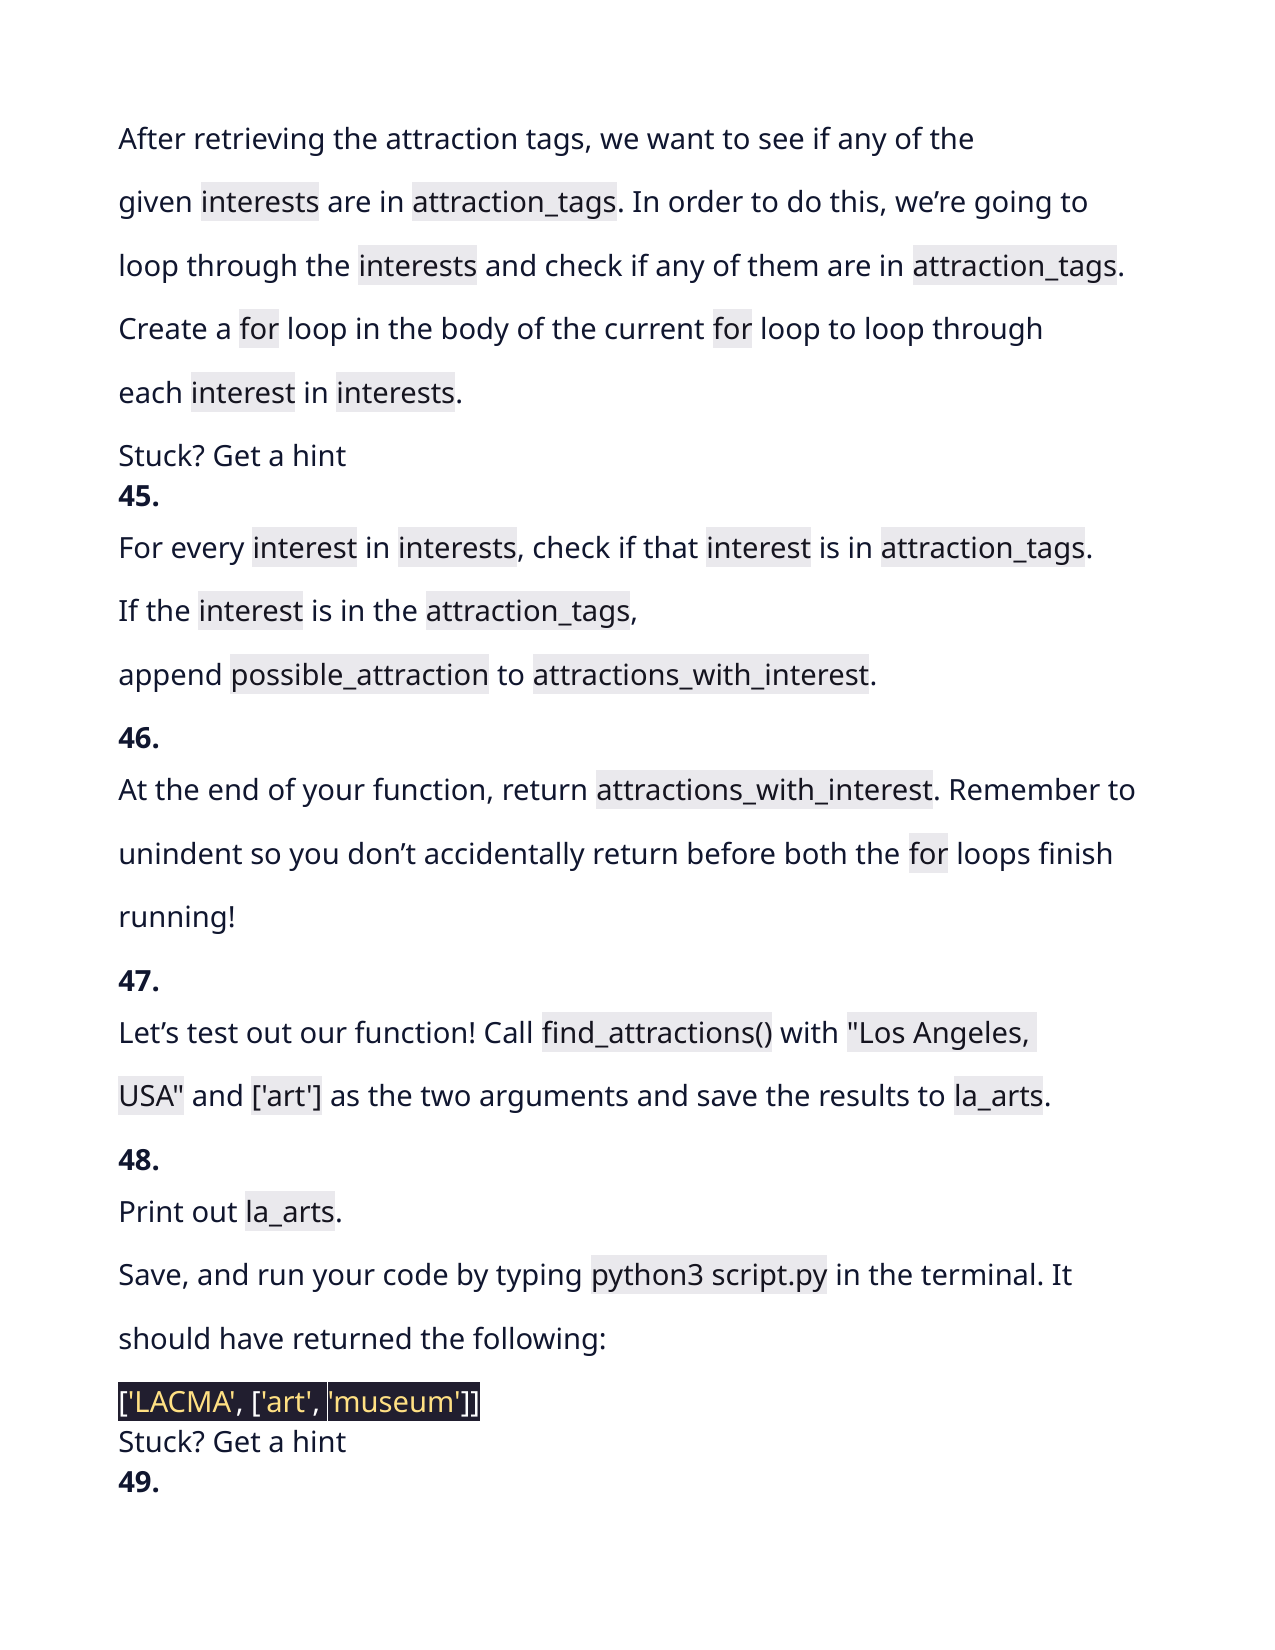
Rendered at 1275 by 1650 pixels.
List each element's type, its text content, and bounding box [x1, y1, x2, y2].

text 45. [118, 475, 1157, 515]
text ['LACMA', ['art', 'museum']] [118, 1382, 1157, 1421]
text Print out la_arts. [118, 1191, 1157, 1231]
text For every interest in interests, check if that interest is in attraction_tags. [118, 527, 1157, 567]
text 46. [118, 717, 1157, 757]
text After retrieving the attraction tags, we want to see if any of the given interests are in attraction_tags. In order to do this, we’re going to loop through the interests and check if any of them are in attraction_tags. [118, 118, 1157, 285]
text Stuck? Get a hint [118, 1421, 1157, 1461]
text Let’s test out our function! Call find_attractions() with "Los Angeles, USA" and ['art'] as the two arguments and save the results to la_arts. [118, 1012, 1157, 1115]
text Save, and run your code by typing python3 script.py in the terminal. It should have returned the following: [118, 1255, 1157, 1358]
text If the interest is in the attraction_tags, append possible_attraction to attractions_with_interest. [118, 591, 1157, 694]
text 47. [118, 960, 1157, 1000]
text 49. [118, 1461, 1157, 1501]
text Create a for loop in the body of the current for loop to loop through each interest in interests. [118, 308, 1157, 412]
text 48. [118, 1139, 1157, 1179]
text At the end of your function, return attractions_with_interest. Remember to unindent so you don’t accidentally return before both the for loops finish running! [118, 770, 1157, 936]
text Stuck? Get a hint [118, 435, 1157, 475]
